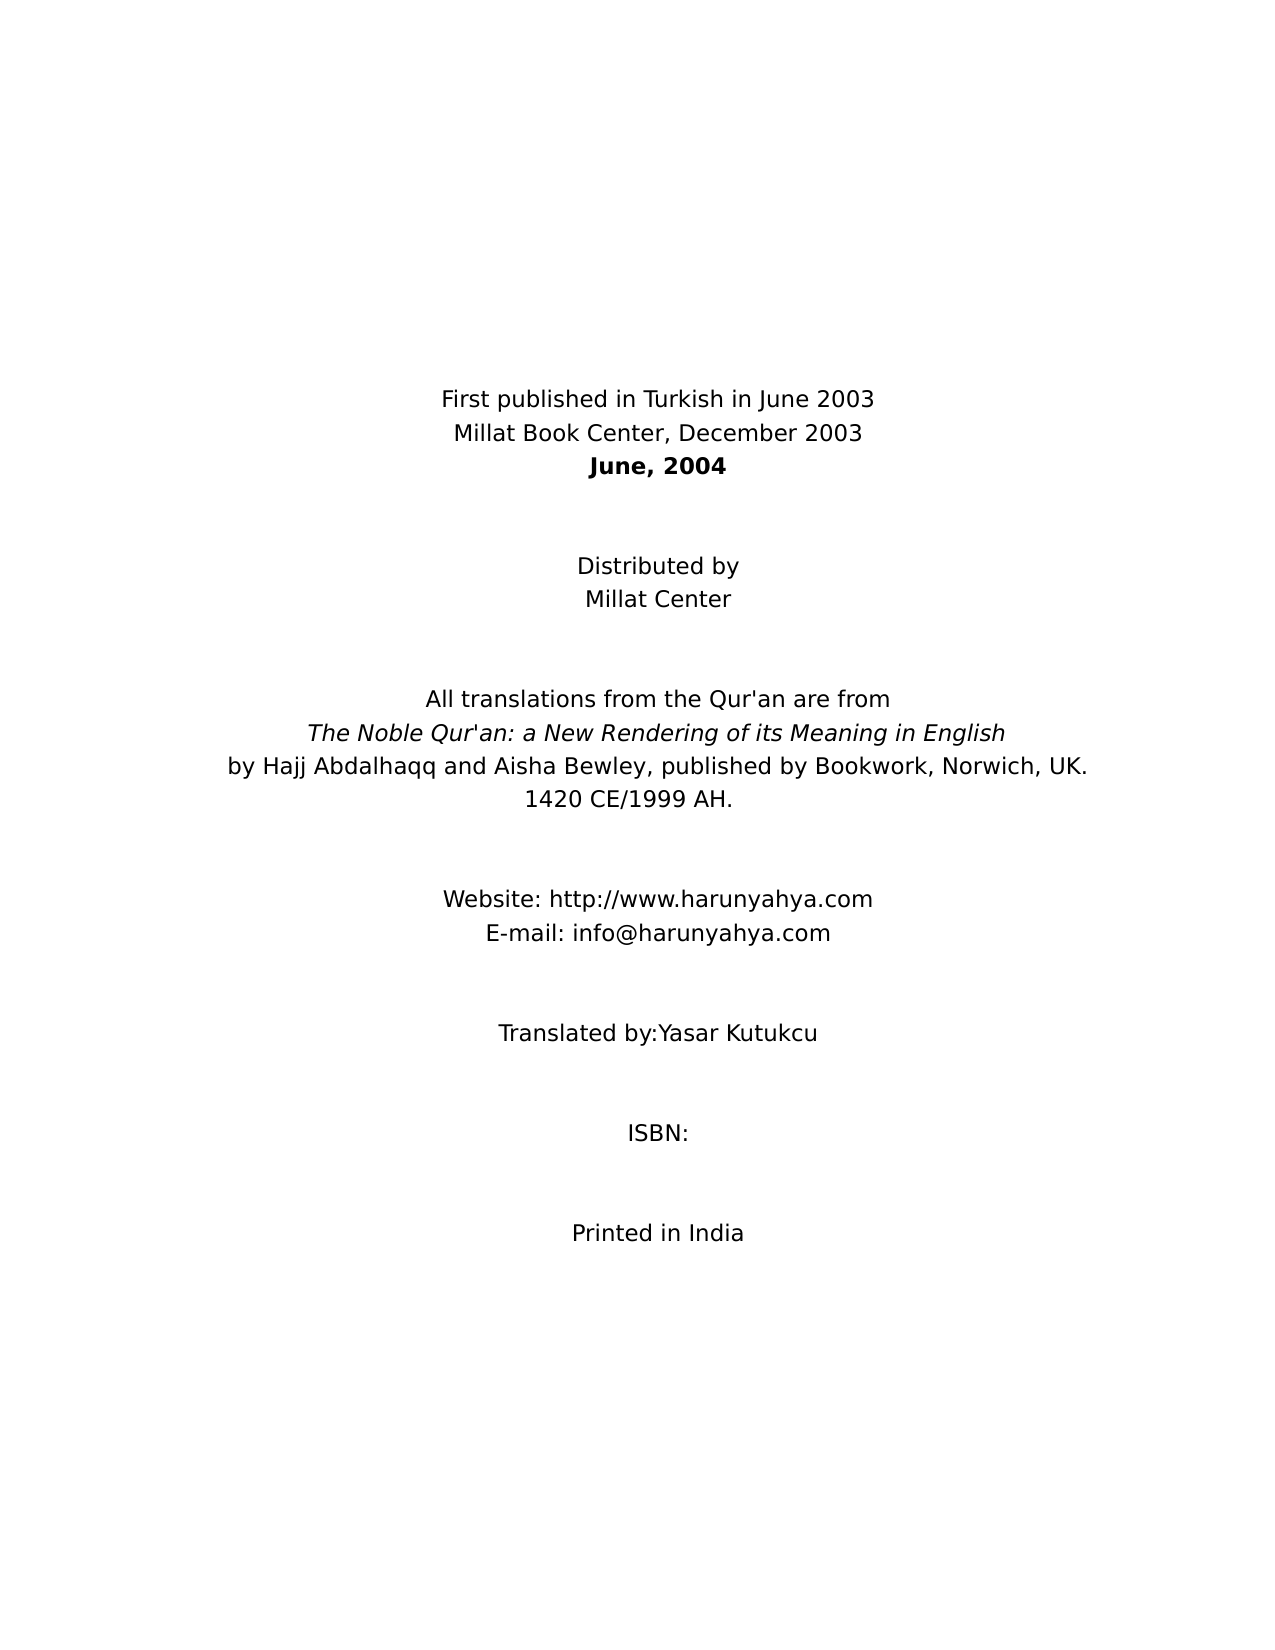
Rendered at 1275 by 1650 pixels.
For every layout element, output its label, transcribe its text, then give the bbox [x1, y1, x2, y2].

text June, 2004 [148, 448, 1110, 481]
text by Hajj Abdalhaqq and Aisha Bewley, published by Bookwork, Norwich, UK. 1420 CE/1999 AH. [148, 748, 1110, 814]
text Translated by:Yasar Kutukcu [148, 1014, 1110, 1048]
text Millat Center [148, 581, 1110, 614]
text Printed in India [148, 1214, 1110, 1248]
text Website: http://www.harunyahya.com [148, 881, 1110, 914]
text E-mail: info@harunyahya.com [148, 914, 1110, 948]
text First published in Turkish in June 2003 [148, 381, 1110, 414]
text The Noble Qur'an: a New Rendering of its Meaning in English [148, 714, 1110, 748]
text All translations from the Qur'an are from [148, 681, 1110, 714]
text Millat Book Center, December 2003 [148, 414, 1110, 448]
text ISBN: [148, 1114, 1110, 1148]
text Distributed by [148, 548, 1110, 581]
